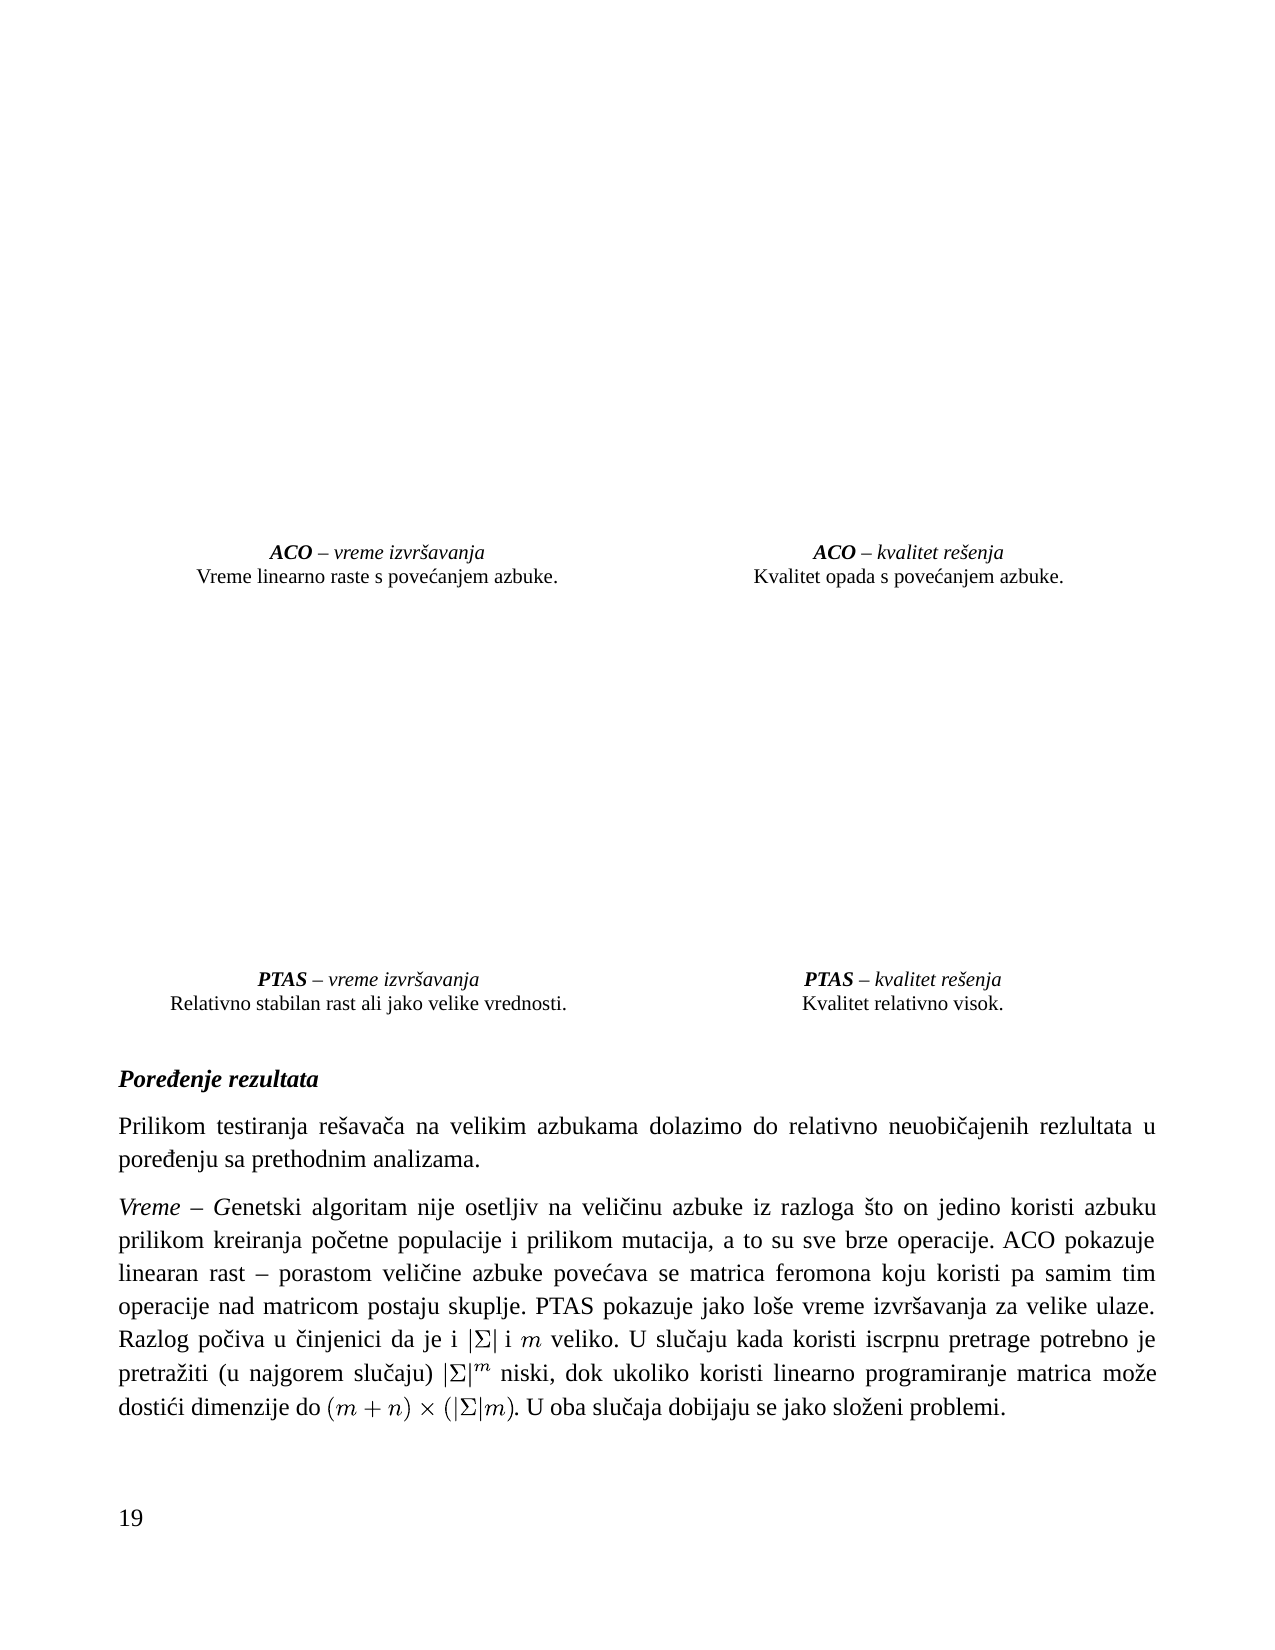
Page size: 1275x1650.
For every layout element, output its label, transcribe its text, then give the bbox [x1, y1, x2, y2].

text Vreme – Genetski algoritam nije osetljiv na veličinu azbuke iz razloga što on jedino koristi azbuku prilikom kreiranja početne populacije i prilikom mutacija, a to su sve brze operacije. ACO pokazuje linearan rast – porastom veličine azbuke povećava se matrica feromona koju koristi pa samim tim operacije nad matricom postaju skuplje. PTAS pokazuje jako loše vreme izvršavanja za velike ulaze. Razlog počiva u činjenici da je i i veliko. U slučaju kada koristi iscrpnu pretrage potrebno je pretražiti (u najgorem slučaju) niski, dok ukoliko koristi linearno programiranje matrica može dostići dimenzije do . U oba slučaja dobijaju se jako složeni problemi. [118, 1192, 1157, 1422]
text Poređenje rezultata [118, 1064, 1157, 1092]
text Prilikom testiranja rešavača na velikim azbukama dolazimo do relativno neuobičajenih rezlultata u poređenju sa prethodnim analizama. [118, 1111, 1157, 1173]
